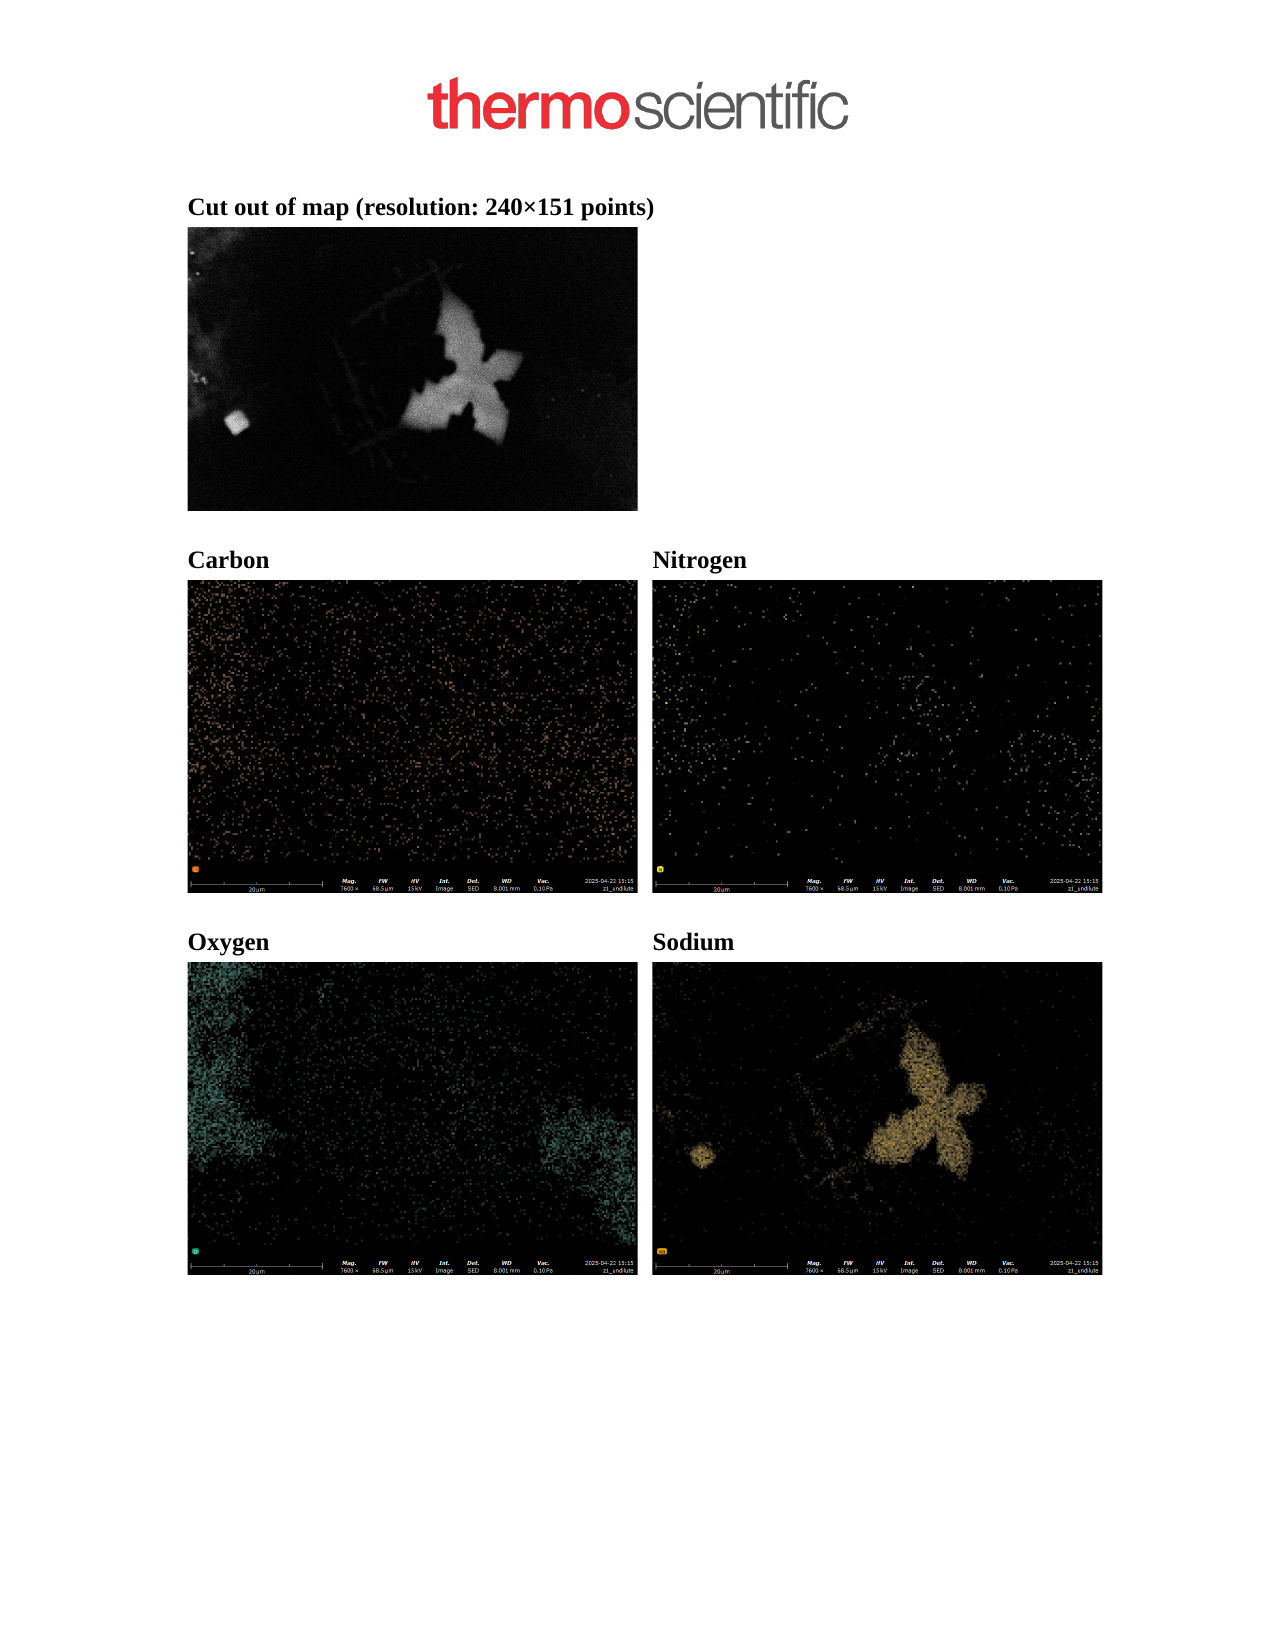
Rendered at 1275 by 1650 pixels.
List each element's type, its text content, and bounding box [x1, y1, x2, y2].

table_header Sodium [653, 927, 1117, 1280]
picture [187, 962, 638, 1275]
text Cut out of map (resolution: 240×151 points) [187, 192, 1087, 221]
picture [652, 962, 1103, 1275]
table_header Oxygen [188, 927, 652, 1280]
picture [652, 580, 1103, 893]
picture [187, 580, 638, 893]
picture [395, 44, 880, 161]
table_header Nitrogen [653, 545, 1117, 898]
picture [187, 227, 638, 511]
table_header Carbon [188, 545, 652, 898]
